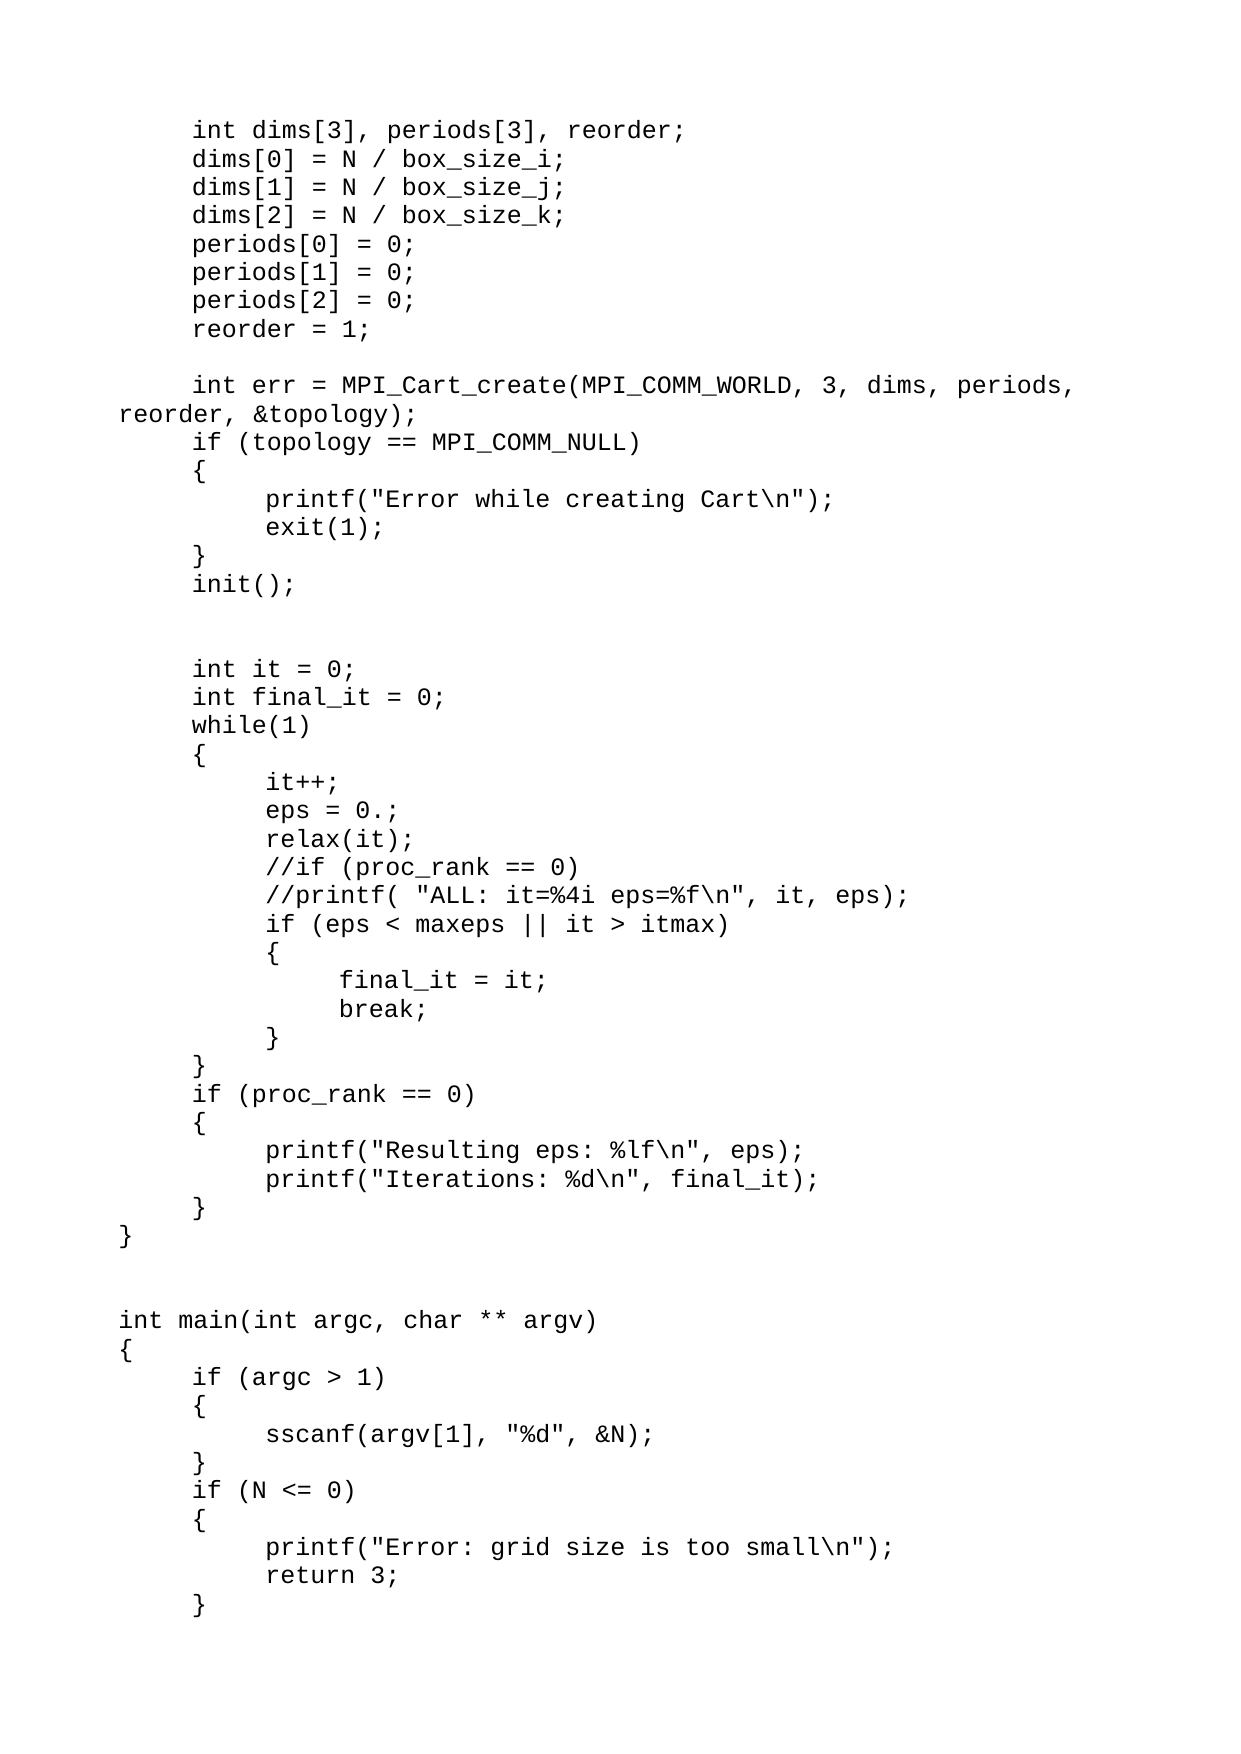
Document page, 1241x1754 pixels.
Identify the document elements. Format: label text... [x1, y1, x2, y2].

text init(); [118, 571, 1122, 600]
text } [118, 1195, 1122, 1223]
text { [118, 458, 1122, 486]
text reorder = 1; [118, 316, 1122, 345]
text { [118, 940, 1122, 968]
text } [118, 1450, 1122, 1478]
text sscanf(argv[1], "%d", &N); [118, 1421, 1122, 1450]
text { [118, 1393, 1122, 1421]
text { [118, 1336, 1122, 1365]
text relax(it); [118, 826, 1122, 855]
text printf("Error while creating Cart\n"); [118, 486, 1122, 515]
text } [118, 1053, 1122, 1081]
text int final_it = 0; [118, 685, 1122, 713]
text return 3; [118, 1563, 1122, 1591]
text periods[2] = 0; [118, 288, 1122, 316]
text final_it = it; [118, 968, 1122, 996]
text if (argc > 1) [118, 1365, 1122, 1393]
text if (eps < maxeps || it > itmax) [118, 911, 1122, 940]
text printf("Resulting eps: %lf\n", eps); [118, 1138, 1122, 1166]
text int err = MPI_Cart_create(MPI_COMM_WORLD, 3, dims, periods, reorder, &topology); [118, 373, 1122, 430]
text while(1) [118, 713, 1122, 741]
text if (proc_rank == 0) [118, 1081, 1122, 1110]
text eps = 0.; [118, 798, 1122, 826]
text { [118, 741, 1122, 770]
text int dims[3], periods[3], reorder; [118, 118, 1122, 146]
text } [118, 1025, 1122, 1053]
text if (N <= 0) [118, 1478, 1122, 1506]
text { [118, 1506, 1122, 1535]
text printf("Error: grid size is too small\n"); [118, 1535, 1122, 1563]
text } [118, 1591, 1122, 1620]
text exit(1); [118, 515, 1122, 543]
text break; [118, 996, 1122, 1025]
text periods[0] = 0; [118, 231, 1122, 260]
text printf("Iterations: %d\n", final_it); [118, 1166, 1122, 1195]
text dims[0] = N / box_size_i; [118, 146, 1122, 175]
text periods[1] = 0; [118, 260, 1122, 288]
text } [118, 543, 1122, 571]
text //if (proc_rank == 0) [118, 855, 1122, 883]
text if (topology == MPI_COMM_NULL) [118, 430, 1122, 458]
text } [118, 1223, 1122, 1251]
text it++; [118, 770, 1122, 798]
text dims[1] = N / box_size_j; [118, 175, 1122, 203]
text int it = 0; [118, 656, 1122, 685]
text dims[2] = N / box_size_k; [118, 203, 1122, 231]
text { [118, 1110, 1122, 1138]
text //printf( "ALL: it=%4i eps=%f\n", it, eps); [118, 883, 1122, 911]
text int main(int argc, char ** argv) [118, 1308, 1122, 1336]
